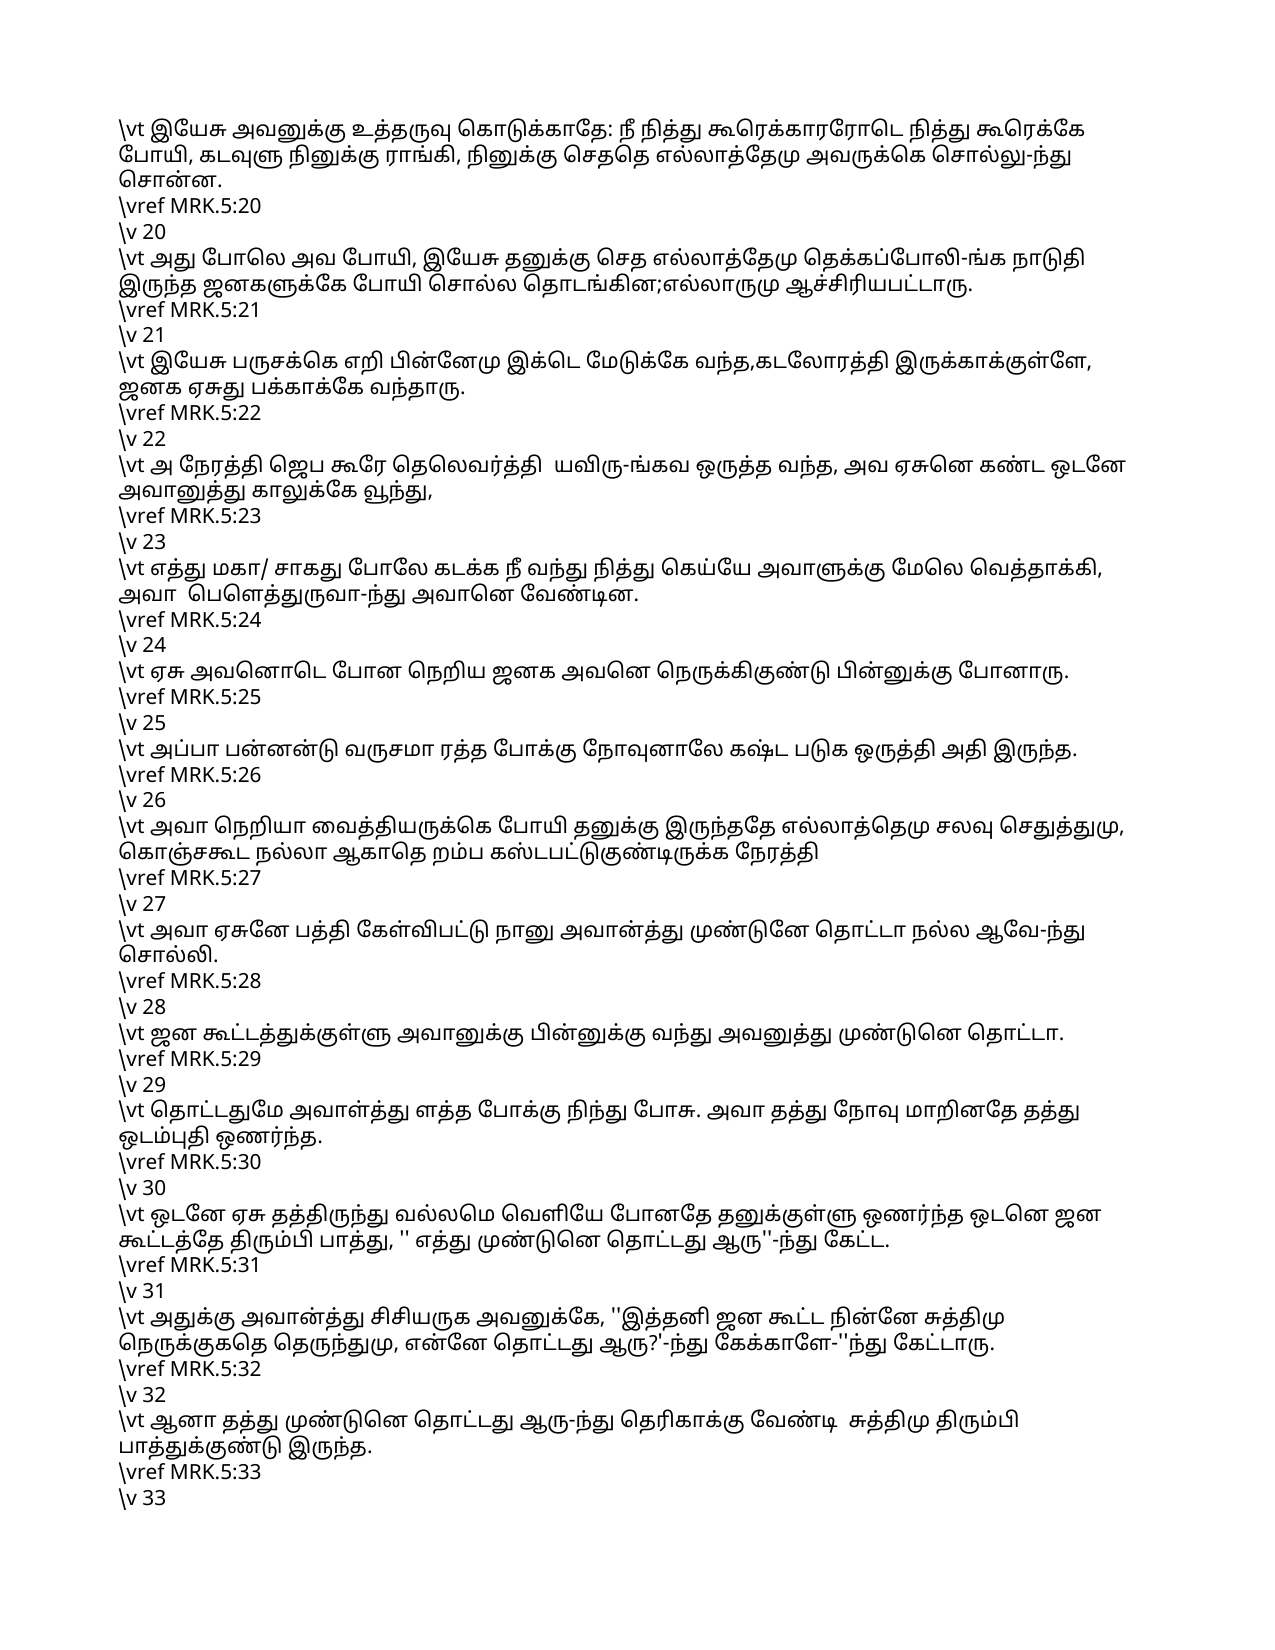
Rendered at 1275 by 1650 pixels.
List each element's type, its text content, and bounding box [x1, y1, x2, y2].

text \vt இயேசு பருசக்கெ எறி பின்னேமு இக்டெ மேடுக்கே வந்த,கடலோரத்தி இருக்காக்குள்ளே, ஜனக ஏசுது பக்காக்கே வந்தாரு. [118, 351, 1157, 402]
text \vref MRK.5:29 [118, 1048, 1157, 1074]
text \vt இயேசு அவனுக்கு உத்தருவு கொடுக்காதே: நீ நித்து கூரெக்காரரோடெ நித்து கூரெக்கே போயி, கடவுளு நினுக்கு ராங்கி, நினுக்கு செததெ எல்லாத்தேமு அவருக்கெ சொல்லு-ந்து சொன்ன. [118, 118, 1157, 196]
text \v 23 [118, 531, 1157, 557]
text \v 21 [118, 325, 1157, 351]
text \vref MRK.5:26 [118, 764, 1157, 790]
text \vref MRK.5:20 [118, 196, 1157, 221]
text \vt ஆனா தத்து முண்டுனெ தொட்டது ஆரு-ந்து தெரிகாக்கு வேண்டி சுத்திமு திரும்பி பாத்துக்குண்டு இருந்த. [118, 1410, 1157, 1461]
text \v 31 [118, 1281, 1157, 1306]
text \vref MRK.5:21 [118, 299, 1157, 325]
text \vref MRK.5:30 [118, 1151, 1157, 1177]
text \v 33 [118, 1487, 1157, 1513]
text \vt அவா நெறியா வைத்தியருக்கெ போயி தனுக்கு இருந்ததே எல்லாத்தெமு சலவு செதுத்துமு, கொஞ்சகூட நல்லா ஆகாதெ றம்ப கஸ்டபட்டுகுண்டிருக்க நேரத்தி [118, 816, 1157, 867]
text \v 28 [118, 996, 1157, 1022]
text \vref MRK.5:33 [118, 1461, 1157, 1487]
text \vref MRK.5:31 [118, 1255, 1157, 1281]
text \vref MRK.5:22 [118, 402, 1157, 428]
text \vref MRK.5:24 [118, 609, 1157, 635]
text \v 20 [118, 221, 1157, 247]
text \v 26 [118, 790, 1157, 816]
text \vref MRK.5:27 [118, 867, 1157, 893]
text \vref MRK.5:32 [118, 1358, 1157, 1384]
text \vt அ நேரத்தி ஜெப கூரே தெலெவர்த்தி யவிரு-ங்கவ ஒருத்த வந்த, அவ ஏசுனெ கண்ட ஒடனே அவானுத்து காலுக்கே வூந்து, [118, 454, 1157, 506]
text \vt தொட்டதுமே அவாள்த்து ளத்த போக்கு நிந்து போசு. அவா தத்து நோவு மாறினதே தத்து ஒடம்புதி ஒணர்ந்த. [118, 1100, 1157, 1151]
text \v 27 [118, 893, 1157, 919]
text \vt ஒடனே ஏசு தத்திருந்து வல்லமெ வெளியே போனதே தனுக்குள்ளு ஒணர்ந்த ஒடனெ ஜன கூட்டத்தே திரும்பி பாத்து, '' எத்து முண்டுனெ தொட்டது ஆரு''-ந்து கேட்ட. [118, 1203, 1157, 1255]
text \vref MRK.5:23 [118, 506, 1157, 531]
text \vt எத்து மகா/ சாகது போலே கடக்க நீ வந்து நித்து கெய்யே அவாளுக்கு மேலெ வெத்தாக்கி, அவா பெளெத்துருவா-ந்து அவானெ வேண்டின. [118, 557, 1157, 609]
text \v 25 [118, 712, 1157, 738]
text \vref MRK.5:28 [118, 971, 1157, 996]
text \vt ஏசு அவனொடெ போன நெறிய ஜனக அவனெ நெருக்கிகுண்டு பின்னுக்கு போனாரு. [118, 661, 1157, 686]
text \vref MRK.5:25 [118, 686, 1157, 712]
text \vt அப்பா பன்னன்டு வருசமா ரத்த போக்கு நோவுனாலே கஷ்ட படுக ஒருத்தி அதி இருந்த. [118, 738, 1157, 764]
text \v 32 [118, 1384, 1157, 1410]
text \vt அவா ஏசுனே பத்தி கேள்விபட்டு நானு அவான்த்து முண்டுனே தொட்டா நல்ல ஆவே-ந்து சொல்லி. [118, 919, 1157, 971]
text \vt அதுக்கு அவான்த்து சிசியருக அவனுக்கே, ''இத்தனி ஜன கூட்ட நின்னே சுத்திமு நெருக்குகதெ தெருந்துமு, என்னே தொட்டது ஆரு?'-ந்து கேக்காளே-''ந்து கேட்டாரு. [118, 1306, 1157, 1358]
text \v 24 [118, 635, 1157, 661]
text \v 30 [118, 1177, 1157, 1203]
text \vt அது போலெ அவ போயி, இயேசு தனுக்கு செத எல்லாத்தேமு தெக்கப்போலி-ங்க நாடுதி இருந்த ஜனகளுக்கே போயி சொல்ல தொடங்கின;எல்லாருமு ஆச்சிரியபட்டாரு. [118, 247, 1157, 299]
text \v 22 [118, 428, 1157, 454]
text \vt ஜன கூட்டத்துக்குள்ளு அவானுக்கு பின்னுக்கு வந்து அவனுத்து முண்டுனெ தொட்டா. [118, 1022, 1157, 1048]
text \v 29 [118, 1074, 1157, 1100]
